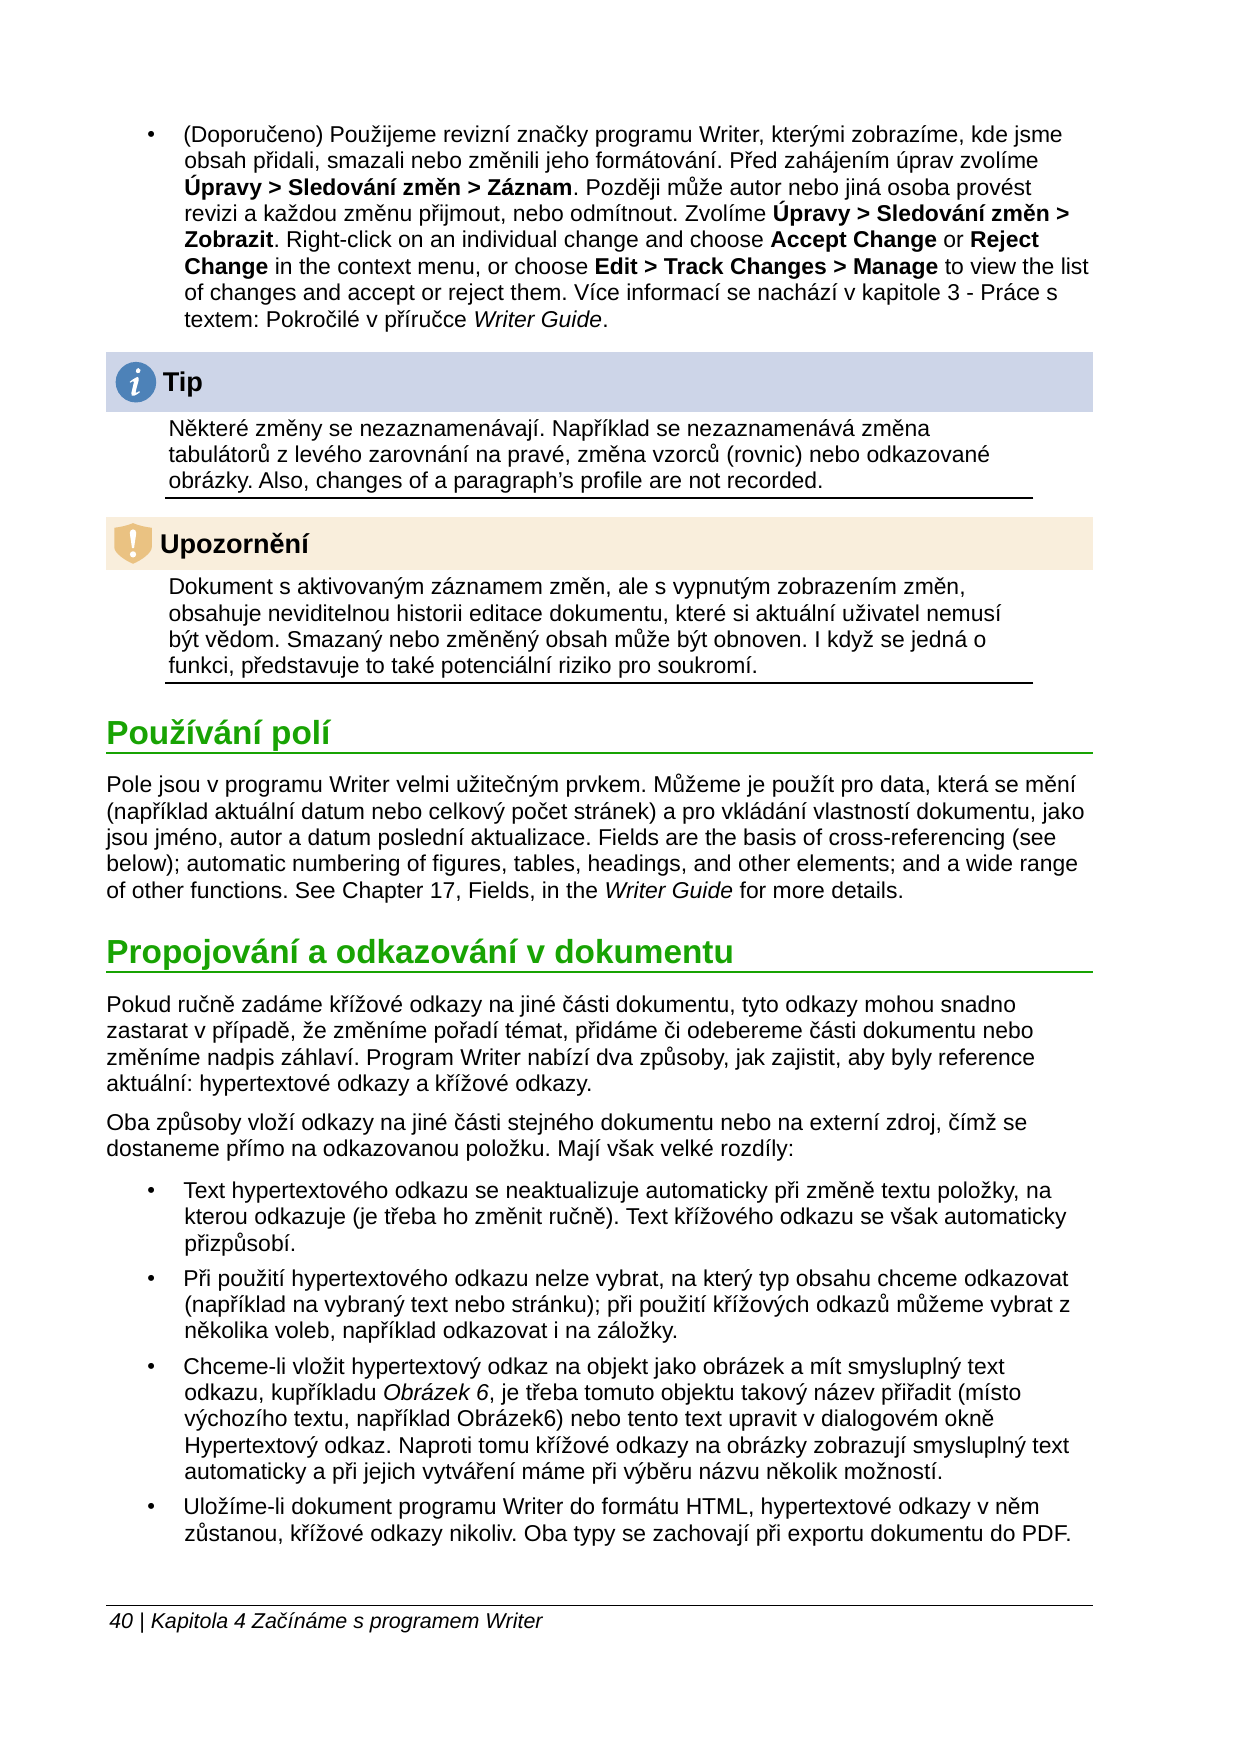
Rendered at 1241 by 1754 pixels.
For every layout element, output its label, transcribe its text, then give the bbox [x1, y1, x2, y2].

list Text hypertextového odkazu se neaktualizuje automaticky při změně textu položky, na kterou odkazuje (je třeba ho změnit ručně). Text křížového odkazu se však automaticky přizpůsobí. [144, 1174, 1093, 1256]
text Pokud ručně zadáme křížové odkazy na jiné části dokumentu, tyto odkazy mohou snadno zastarat v případě, že změníme pořadí témat, přidáme či odebereme části dokumentu nebo změníme nadpis záhlaví. Program Writer nabízí dva způsoby, jak zajistit, aby byly reference aktuální: hypertextové odkazy a křížové odkazy. [106, 991, 1093, 1096]
list Při použití hypertextového odkazu nelze vybrat, na který typ obsahu chceme odkazovat (například na vybraný text nebo stránku); při použití křížových odkazů můžeme vybrat z několika voleb, například odkazovat i na záložky. [144, 1262, 1093, 1344]
list (Doporučeno) Použijeme revizní značky programu Writer, kterými zobrazíme, kde jsme obsah přidali, smazali nebo změnili jeho formátování. Před zahájením úprav zvolíme Úpravy > Sledování změn > Záznam. Později může autor nebo jiná osoba provést revizi a každou změnu přijmout, nebo odmítnout. Zvolíme Úpravy > Sledování změn > Zobrazit. Right-click on an individual change and choose Accept Change or Reject Change in the context menu, or choose Edit > Track Changes > Manage to view the list of changes and accept or reject them. Více informací se nachází v kapitole 3 - Práce s textem: Pokročilé v příručce Writer Guide. [144, 118, 1093, 335]
text Některé změny se nezaznamenávají. Například se nezaznamenává změna tabulátorů z levého zarovnání na pravé, změna vzorců (rovnic) nebo odkazované obrázky. Also, changes of a paragraph’s profile are not recorded. [165, 412, 1033, 497]
subtitle Tip [106, 352, 1093, 412]
subtitle Upozornění [106, 517, 1093, 570]
text Pole jsou v programu Writer velmi užitečným prvkem. Můžeme je použít pro data, která se mění (například aktuální datum nebo celkový počet stránek) a pro vkládání vlastností dokumentu, jako jsou jméno, autor a datum poslední aktualizace. Fields are the basis of cross-referencing (see below); automatic numbering of figures, tables, headings, and other elements; and a wide range of other functions. See Chapter 17, Fields, in the Writer Guide for more details. [106, 771, 1093, 903]
subtitle Používání polí [106, 713, 1093, 752]
text Oba způsoby vloží odkazy na jiné části stejného dokumentu nebo na externí zdroj, čímž se dostaneme přímo na odkazovanou položku. Mají však velké rozdíly: [106, 1109, 1093, 1161]
list Chceme-li vložit hypertextový odkaz na objekt jako obrázek a mít smysluplný text odkazu, kupříkladu Obrázek 6, je třeba tomuto objektu takový název přiřadit (místo výchozího textu, například Obrázek6) nebo tento text upravit v dialogovém okně Hypertextový odkaz. Naproti tomu křížové odkazy na obrázky zobrazují smysluplný text automaticky a při jejich vytváření máme při výběru názvu několik možností. [144, 1350, 1093, 1484]
text Dokument s aktivovaným záznamem změn, ale s vypnutým zobrazením změn, obsahuje neviditelnou historii editace dokumentu, které si aktuální uživatel nemusí být vědom. Smazaný nebo změněný obsah může být obnoven. I když se jedná o funkci, představuje to také potenciální riziko pro soukromí. [165, 570, 1033, 682]
list Uložíme-li dokument programu Writer do formátu HTML, hypertextové odkazy v něm zůstanou, křížové odkazy nikoliv. Oba typy se zachovají při exportu dokumentu do PDF. [144, 1490, 1093, 1549]
subtitle Propojování a odkazování v dokumentu [106, 933, 1093, 971]
